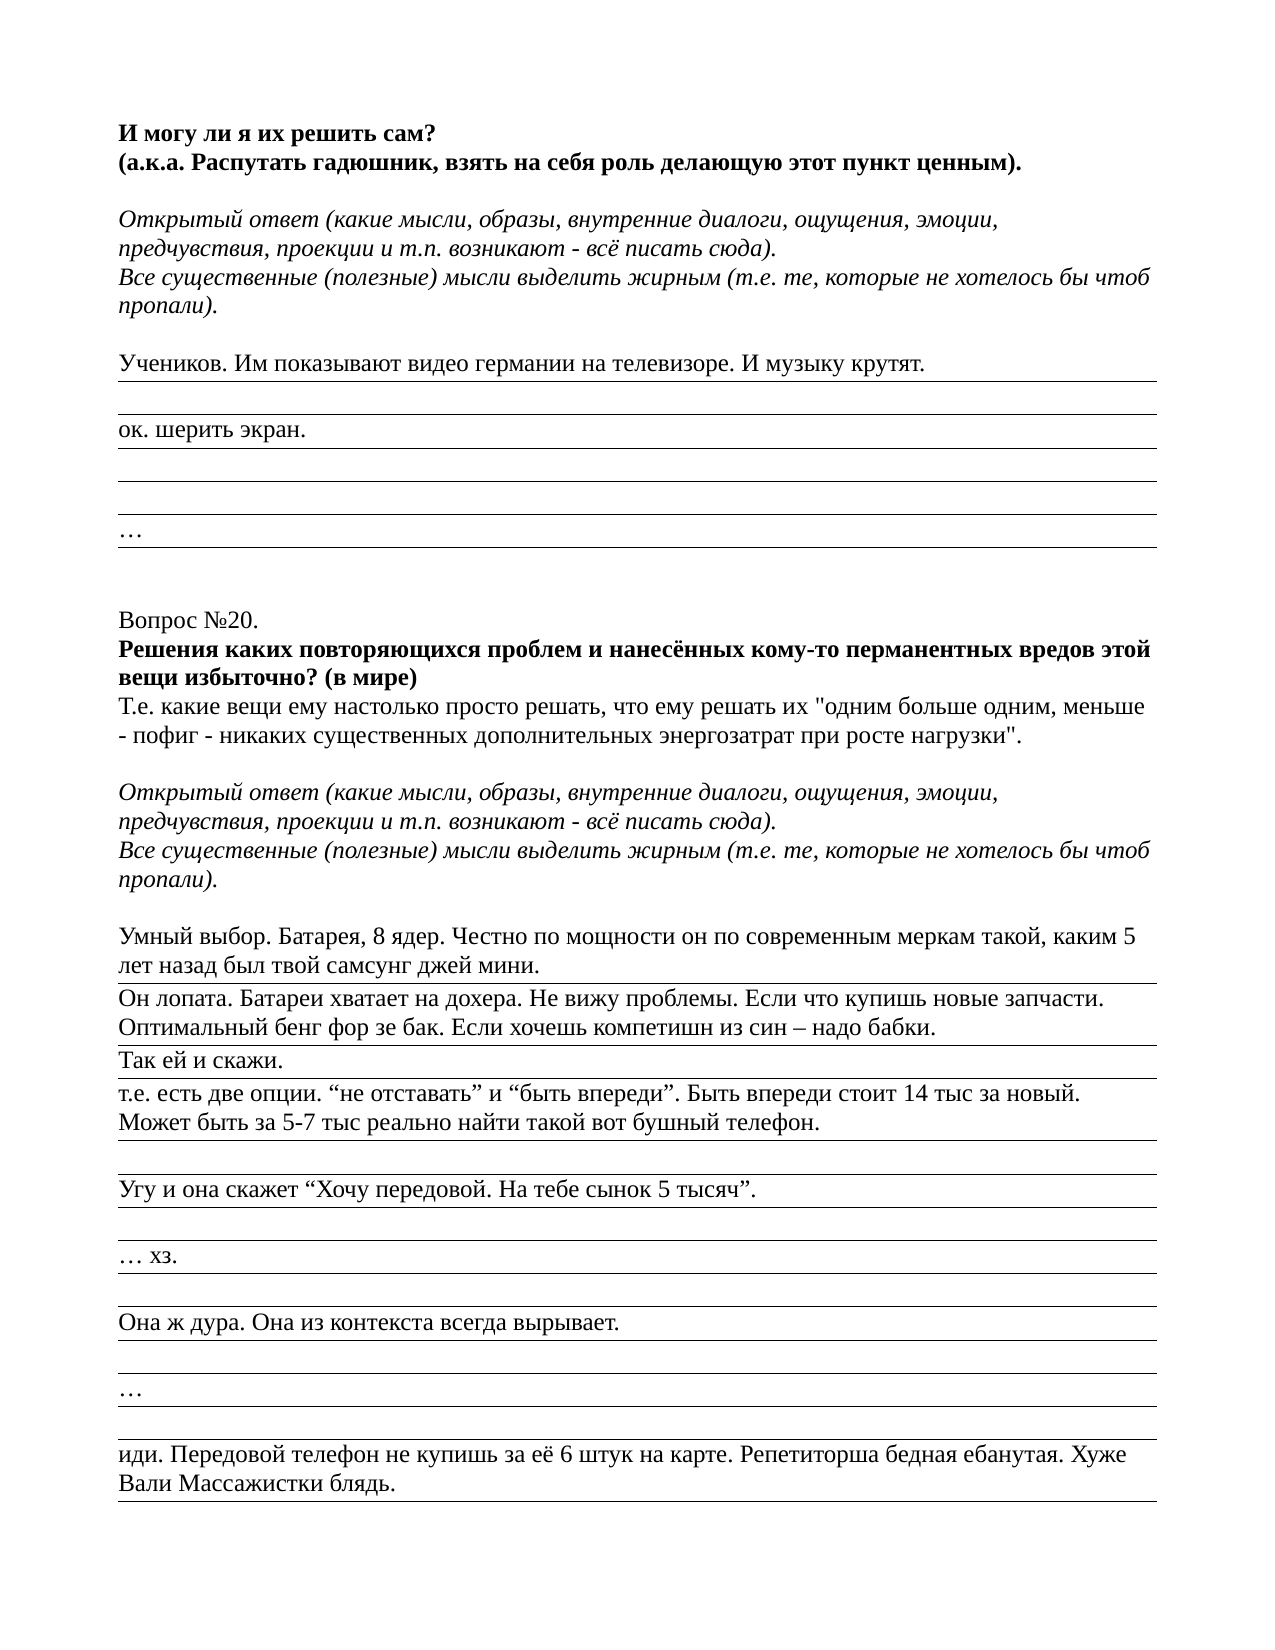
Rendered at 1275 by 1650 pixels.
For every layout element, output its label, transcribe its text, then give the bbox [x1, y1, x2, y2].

text … [118, 515, 1157, 547]
text … [118, 1374, 1157, 1406]
text иди. Передовой телефон не купишь за её 6 штук на карте. Репетиторша бедная ебанутая. Хуже Вали Массажистки блядь. [118, 1440, 1157, 1501]
text … хз. [118, 1241, 1157, 1273]
text Учеников. Им показывают видео германии на телевизоре. И музыку крутят. [118, 348, 1157, 381]
text Решения каких повторяющихся проблем и нанесённых кому-то перманентных вредов этой вещи избыточно? (в мире) [118, 634, 1157, 691]
text (а.к.а. Распутать гадюшник, взять на себя роль делающую этот пункт ценным). [118, 147, 1157, 176]
text ок. шерить экран. [118, 415, 1157, 448]
text т.е. есть две опции. “не отставать” и “быть впереди”. Быть впереди стоит 14 тыс за новый. Может быть за 5-7 тыс реально найти такой вот бушный телефон. [118, 1079, 1157, 1140]
text Вопрос №20. [118, 605, 1157, 634]
text Все существенные (полезные) мысли выделить жирным (т.е. те, которые не хотелось бы чтоб пропали). [118, 835, 1157, 892]
text Умный выбор. Батарея, 8 ядер. Честно по мощности он по современным меркам такой, каким 5 лет назад был твой самсунг джей мини. [118, 921, 1157, 983]
text Открытый ответ (какие мысли, образы, внутренние диалоги, ощущения, эмоции, предчувствия, проекции и т.п. возникают - всё писать сюда). [118, 204, 1157, 262]
text Он лопата. Батареи хватает на дохера. Не вижу проблемы. Если что купишь новые запчасти. Оптимальный бенг фор зе бак. Если хочешь компетишн из син – надо бабки. [118, 984, 1157, 1045]
text Т.е. какие вещи ему настолько просто решать, что ему решать их "одним больше одним, меньше - пофиг - никаких существенных дополнительных энергозатрат при росте нагрузки". [118, 691, 1157, 749]
text И могу ли я их решить сам? [118, 118, 1157, 147]
text Угу и она скажет “Хочу передовой. На тебе сынок 5 тысяч”. [118, 1175, 1157, 1207]
text Она ж дура. Она из контекста всегда вырывает. [118, 1307, 1157, 1340]
text Все существенные (полезные) мысли выделить жирным (т.е. те, которые не хотелось бы чтоб пропали). [118, 262, 1157, 319]
text Открытый ответ (какие мысли, образы, внутренние диалоги, ощущения, эмоции, предчувствия, проекции и т.п. возникают - всё писать сюда). [118, 777, 1157, 835]
text Так ей и скажи. [118, 1046, 1157, 1078]
